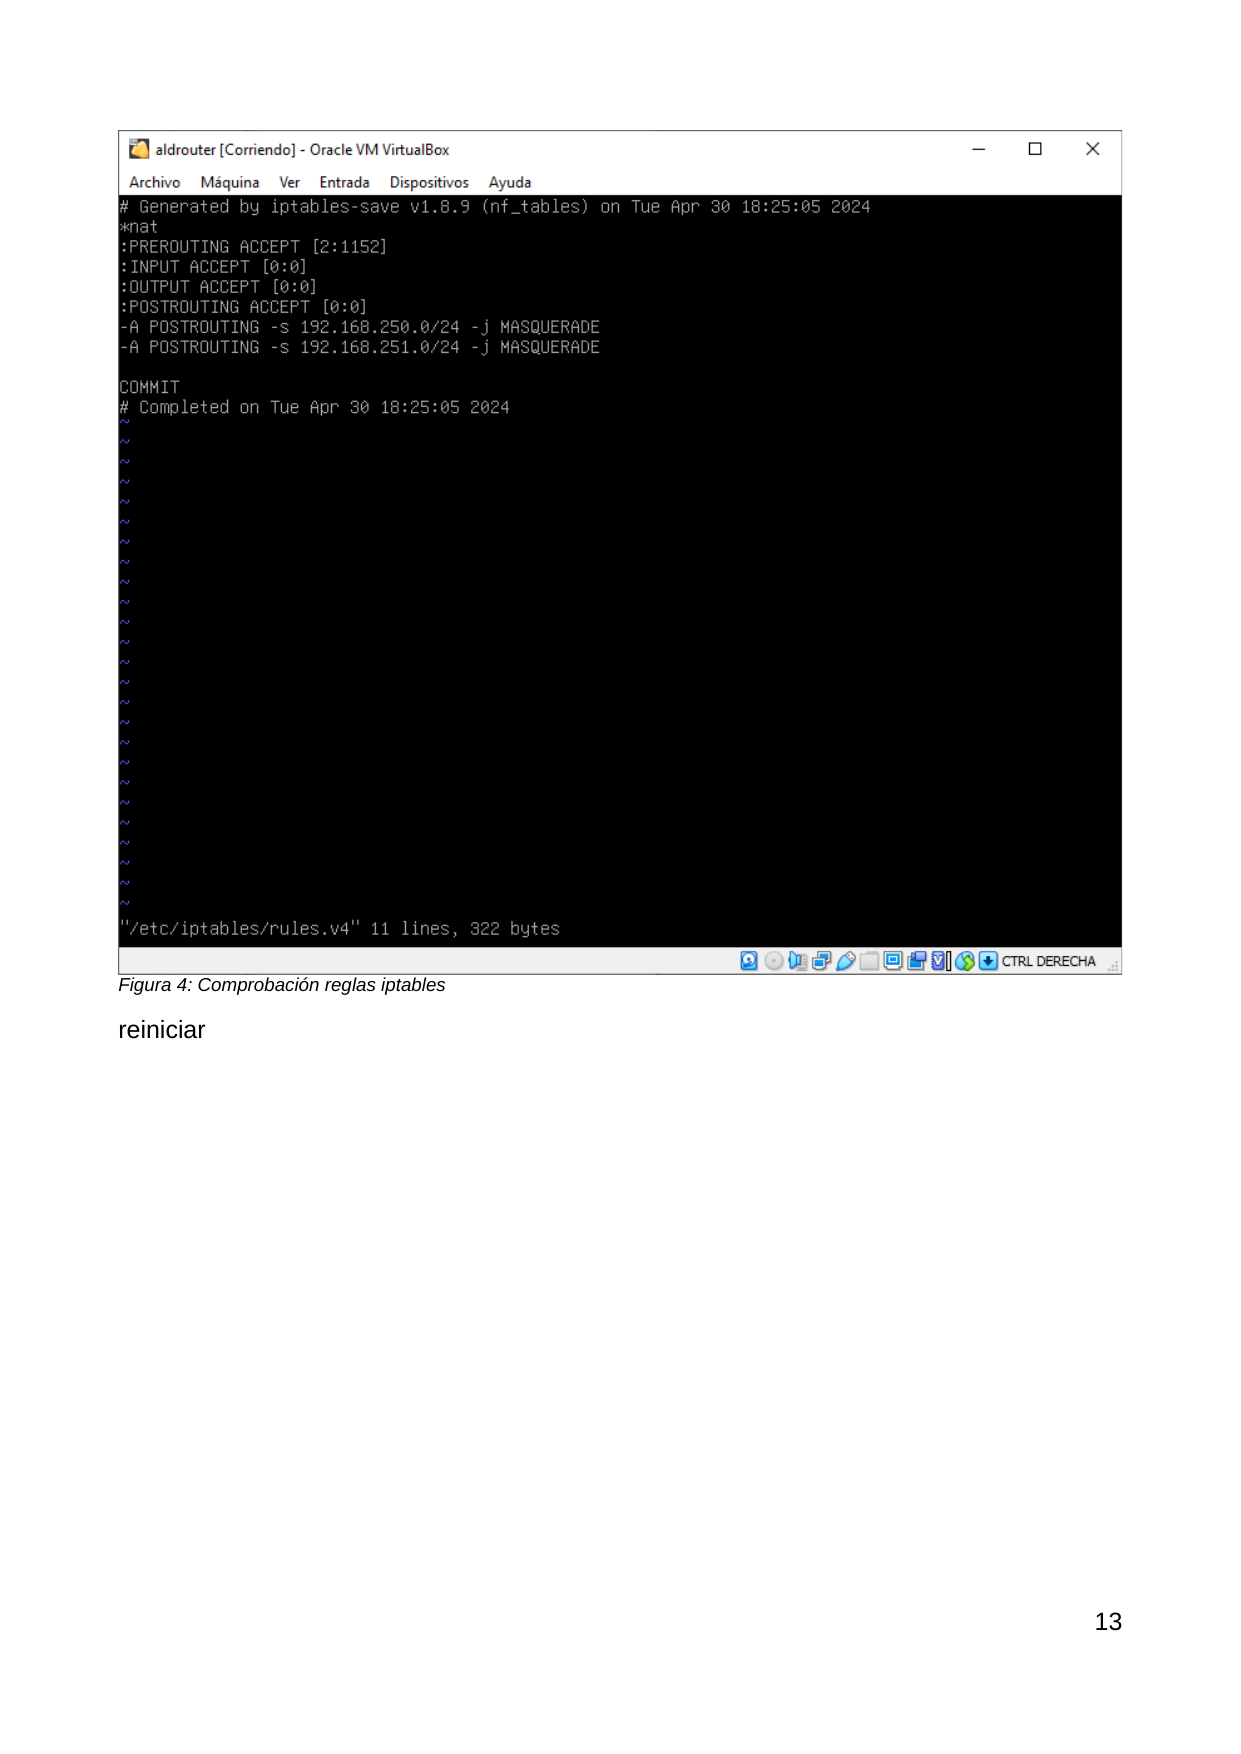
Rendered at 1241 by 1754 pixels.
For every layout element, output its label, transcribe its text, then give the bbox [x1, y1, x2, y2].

picture [118, 130, 1123, 975]
text Figura 4: Comprobación reglas iptables [118, 975, 1122, 996]
text reiniciar [118, 1015, 1122, 1044]
